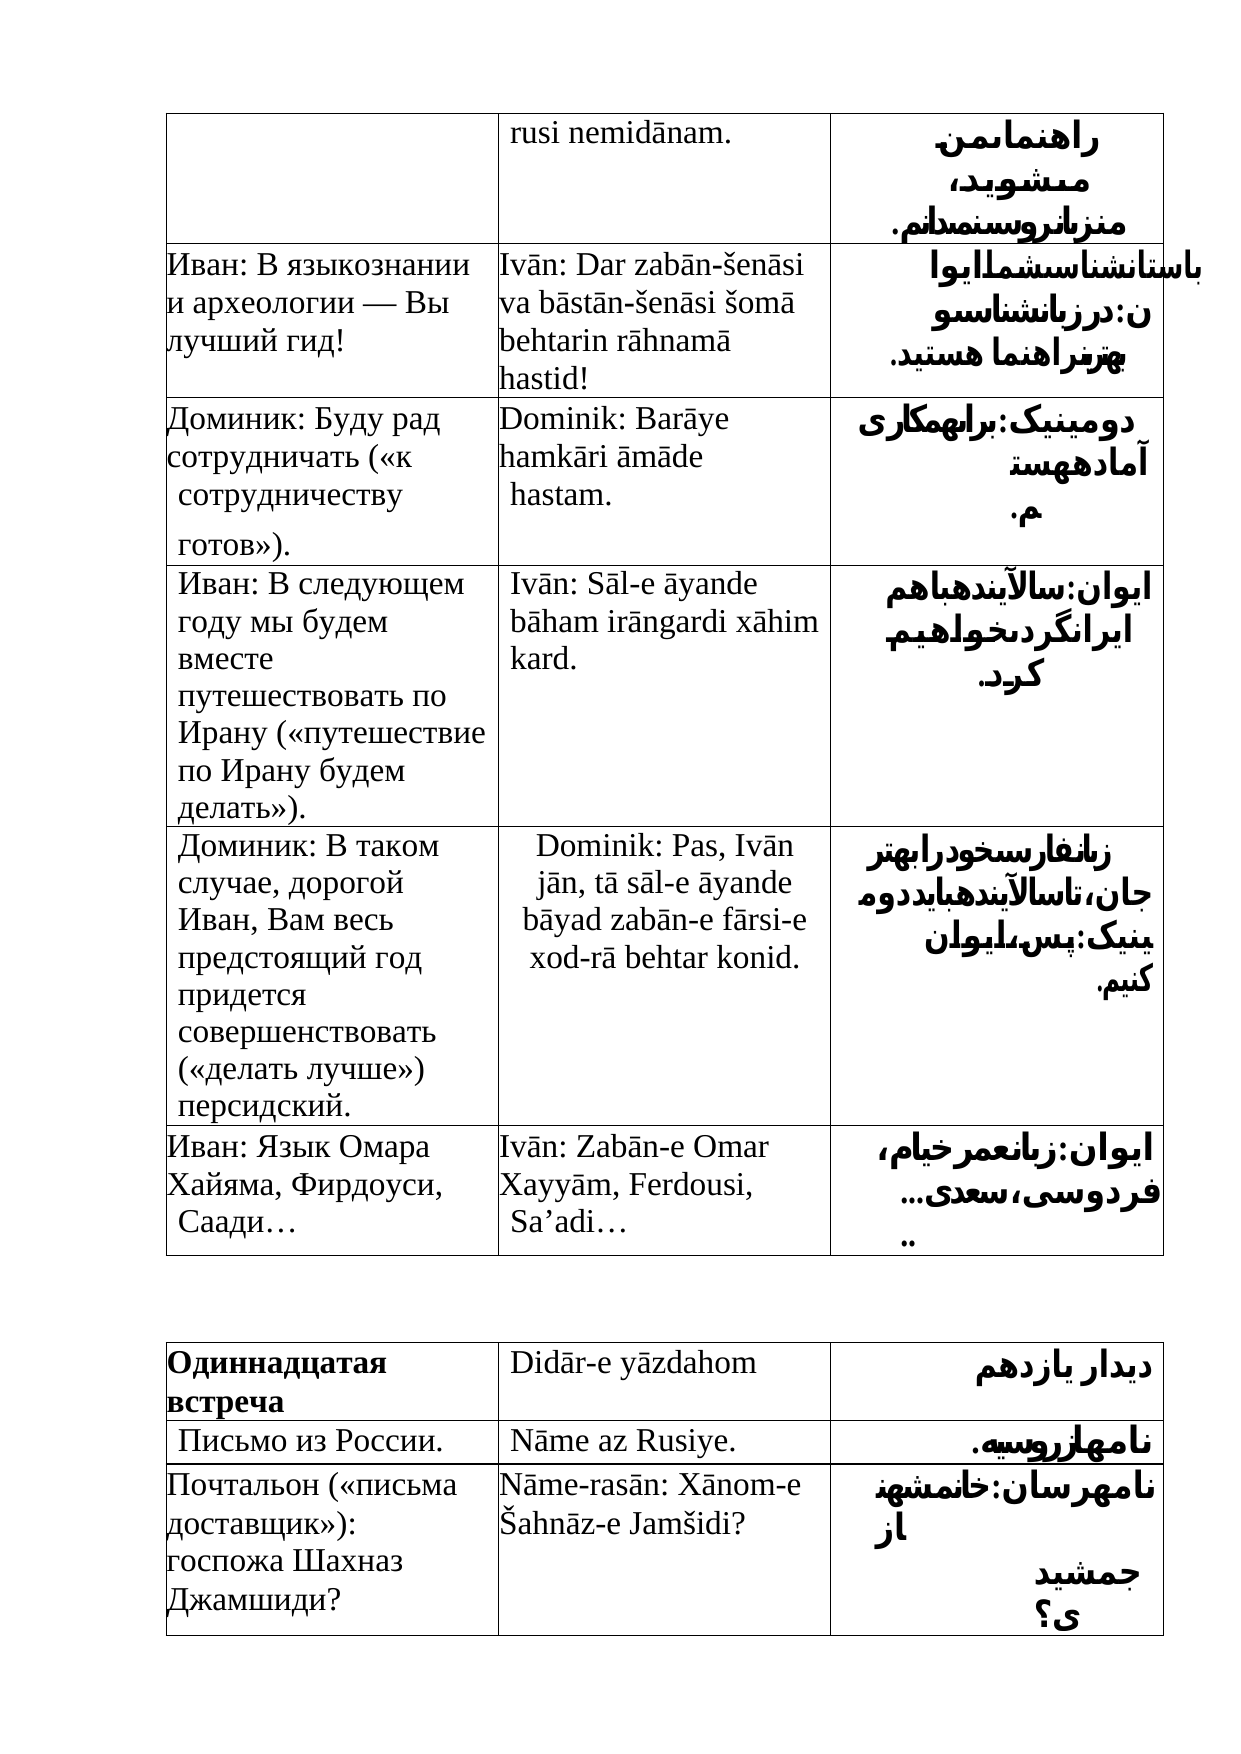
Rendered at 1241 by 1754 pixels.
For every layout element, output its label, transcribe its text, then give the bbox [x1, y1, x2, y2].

table_cell [499, 1013, 830, 1051]
table_cell [499, 789, 830, 826]
table_cell Иван: В следующем [167, 566, 498, 603]
table_cell Dominik: Pas, Ivān [499, 827, 830, 864]
table_cell Ирану («путешествие [167, 715, 498, 752]
table_cell Ivān: Sāl-e āyande [499, 566, 830, 603]
table_cell придется [167, 976, 498, 1013]
table_cell случае, дорогой [167, 865, 498, 902]
table_cell Доминик: В таком [167, 827, 498, 864]
table_cell Ivān: Zabān-e Omar Xayyām, Ferdousi, Sa’adi… [499, 1126, 830, 1255]
table_cell rusi nemidānam. [499, 114, 830, 243]
table_cell ايوان:زبانعمرخيام، فردوسى،سعدى..... [831, 1126, 1163, 1255]
table_cell [499, 752, 830, 789]
table_cell bāyad zabān-e fārsi-e [499, 902, 830, 939]
table_cell نامهاز روسيه. [831, 1421, 1163, 1462]
table_cell [499, 976, 830, 1013]
table_cell [499, 527, 830, 564]
table_cell xod-rā behtar konid. [499, 939, 830, 976]
table_cell году мы будем [167, 603, 498, 640]
table_cell [167, 114, 498, 243]
table_cell bāham irāngardi xāhim [499, 603, 830, 640]
table_cell предстоящий год [167, 939, 498, 976]
table_header نامهرسان:خانمشھناز جمشيدى؟ [831, 1465, 1163, 1635]
table_cell Иван: Язык Омара Хайяма, Фирдоуси, Саади… [167, 1126, 498, 1255]
table_cell Доминик: Буду рад сотрудничать («к сотрудничеству [167, 398, 498, 527]
table_cell kard. [499, 640, 830, 677]
table_cell [499, 715, 830, 752]
table_cell ايوان:سالآيندهباھم ايرانگردىخواھيم كرد. [831, 566, 1163, 826]
table_cell персидский. [167, 1088, 498, 1125]
table_cell Dominik: Barāye hamkāri āmāde hastam. [499, 398, 830, 527]
table_cell Письмо из России. [167, 1421, 498, 1462]
table_cell вместе [167, 640, 498, 677]
table_cell Ivān: Dar zabān-šenāsi va bāstān-šenāsi šomā behtarin rāhnamā hastid! [499, 244, 830, 397]
table_cell [831, 527, 1163, 564]
table_cell делать»). [167, 789, 498, 826]
table_header ديدار يازدھم [831, 1343, 1163, 1420]
table_cell («делать лучше») [167, 1051, 498, 1088]
table_cell совершенствовать [167, 1013, 498, 1051]
table_cell باستانشناسىشماايوان:درزبانشناسىو بھترينراھنما ھستيد. [831, 244, 1163, 397]
table_header Nāme-rasān: Xānom-e Šahnāz-e Jamšidi? [499, 1465, 830, 1635]
table_header Didār-e yāzdahom [499, 1343, 830, 1420]
table_cell Иван: В языкознании и археологии — Вы лучший гид! [167, 244, 498, 397]
table_cell دومينيک:ايوان، شما راھنماىمن مىشويد، منزبانروسىنمٮدانم. [831, 114, 1163, 243]
table_cell [499, 1051, 830, 1088]
table_cell путешествовать по [167, 678, 498, 714]
table_cell готов»). [167, 527, 498, 564]
table_cell زبانفارسىخودرابھترجان،تاسالآيندهبايددومينيک:پس،ايوان كنيم. [831, 827, 1163, 1125]
table_cell по Ирану будем [167, 752, 498, 789]
table_cell Nāme az Rusiye. [499, 1421, 830, 1462]
table_header Одиннадцатая встреча [167, 1343, 498, 1420]
table_cell [499, 678, 830, 714]
table_header Почтальон («письма доставщик»): госпожа Шахназ Джамшиди? [167, 1465, 498, 1635]
table_cell دومينيک:براىھمكارى آمادهھستم. [831, 398, 1163, 527]
table_cell jān, tā sāl-e āyande [499, 865, 830, 902]
table_cell Иван, Вам весь [167, 902, 498, 939]
table_cell [499, 1088, 830, 1125]
